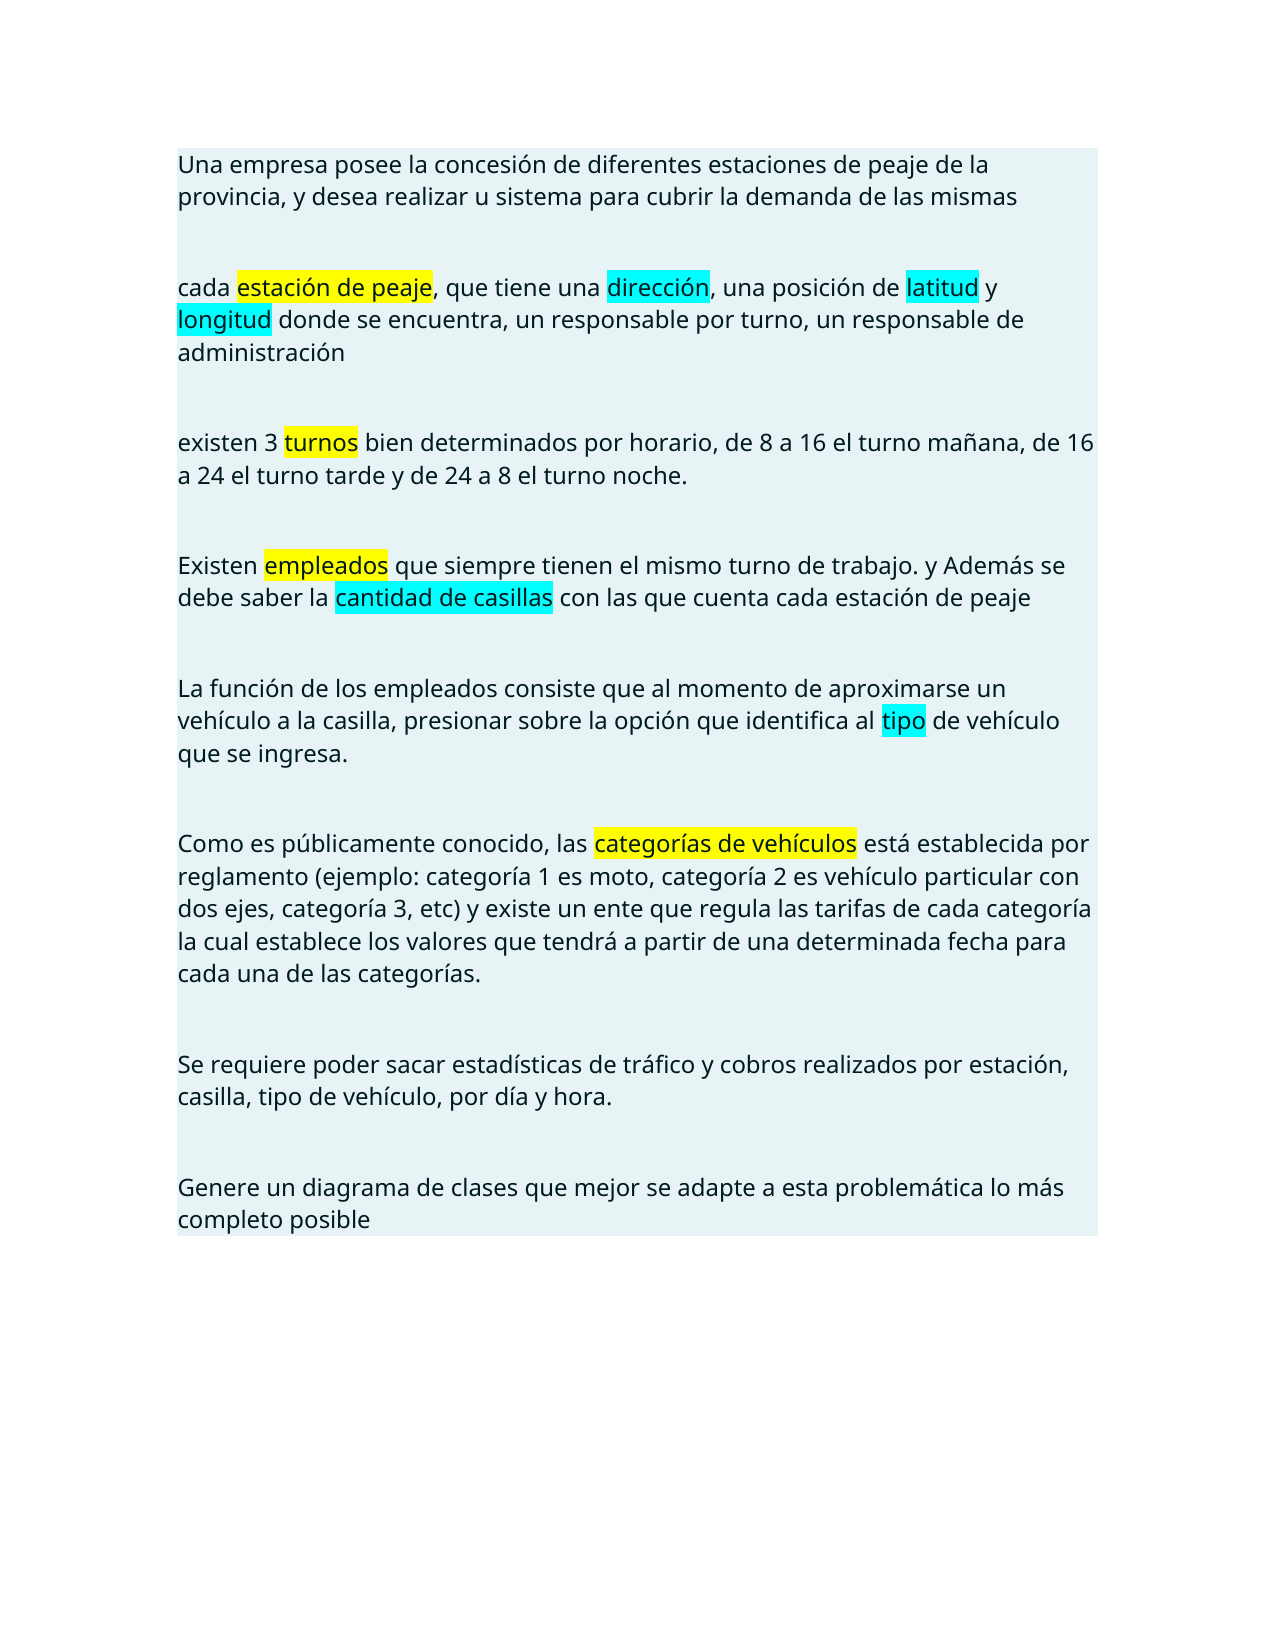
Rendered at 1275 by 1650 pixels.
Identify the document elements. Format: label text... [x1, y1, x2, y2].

text Se requiere poder sacar estadísticas de tráfico y cobros realizados por estación, casilla, tipo de vehículo, por día y hora. [177, 1047, 1098, 1113]
text La función de los empleados consiste que al momento de aproximarse un vehículo a la casilla, presionar sobre la opción que identifica al tipo de vehículo que se ingresa. [177, 671, 1098, 769]
text Una empresa posee la concesión de diferentes estaciones de peaje de la provincia, y desea realizar u sistema para cubrir la demanda de las mismas [177, 148, 1098, 213]
text Genere un diagrama de clases que mejor se adapte a esta problemática lo más completo posible [177, 1170, 1098, 1236]
text Existen empleados que siempre tienen el mismo turno de trabajo. y Además se debe saber la cantidad de casillas con las que cuenta cada estación de peaje [177, 549, 1098, 614]
text Como es públicamente conocido, las categorías de vehículos está establecida por reglamento (ejemplo: categoría 1 es moto, categoría 2 es vehículo particular con dos ejes, categoría 3, etc) y existe un ente que regula las tarifas de cada categoría la cual establece los valores que tendrá a partir de una determinada fecha para cada una de las categorías. [177, 827, 1098, 990]
text existen 3 turnos bien determinados por horario, de 8 a 16 el turno mañana, de 16 a 24 el turno tarde y de 24 a 8 el turno noche. [177, 426, 1098, 491]
text cada estación de peaje, que tiene una dirección, una posición de latitud y longitud donde se encuentra, un responsable por turno, un responsable de administración [177, 270, 1098, 368]
